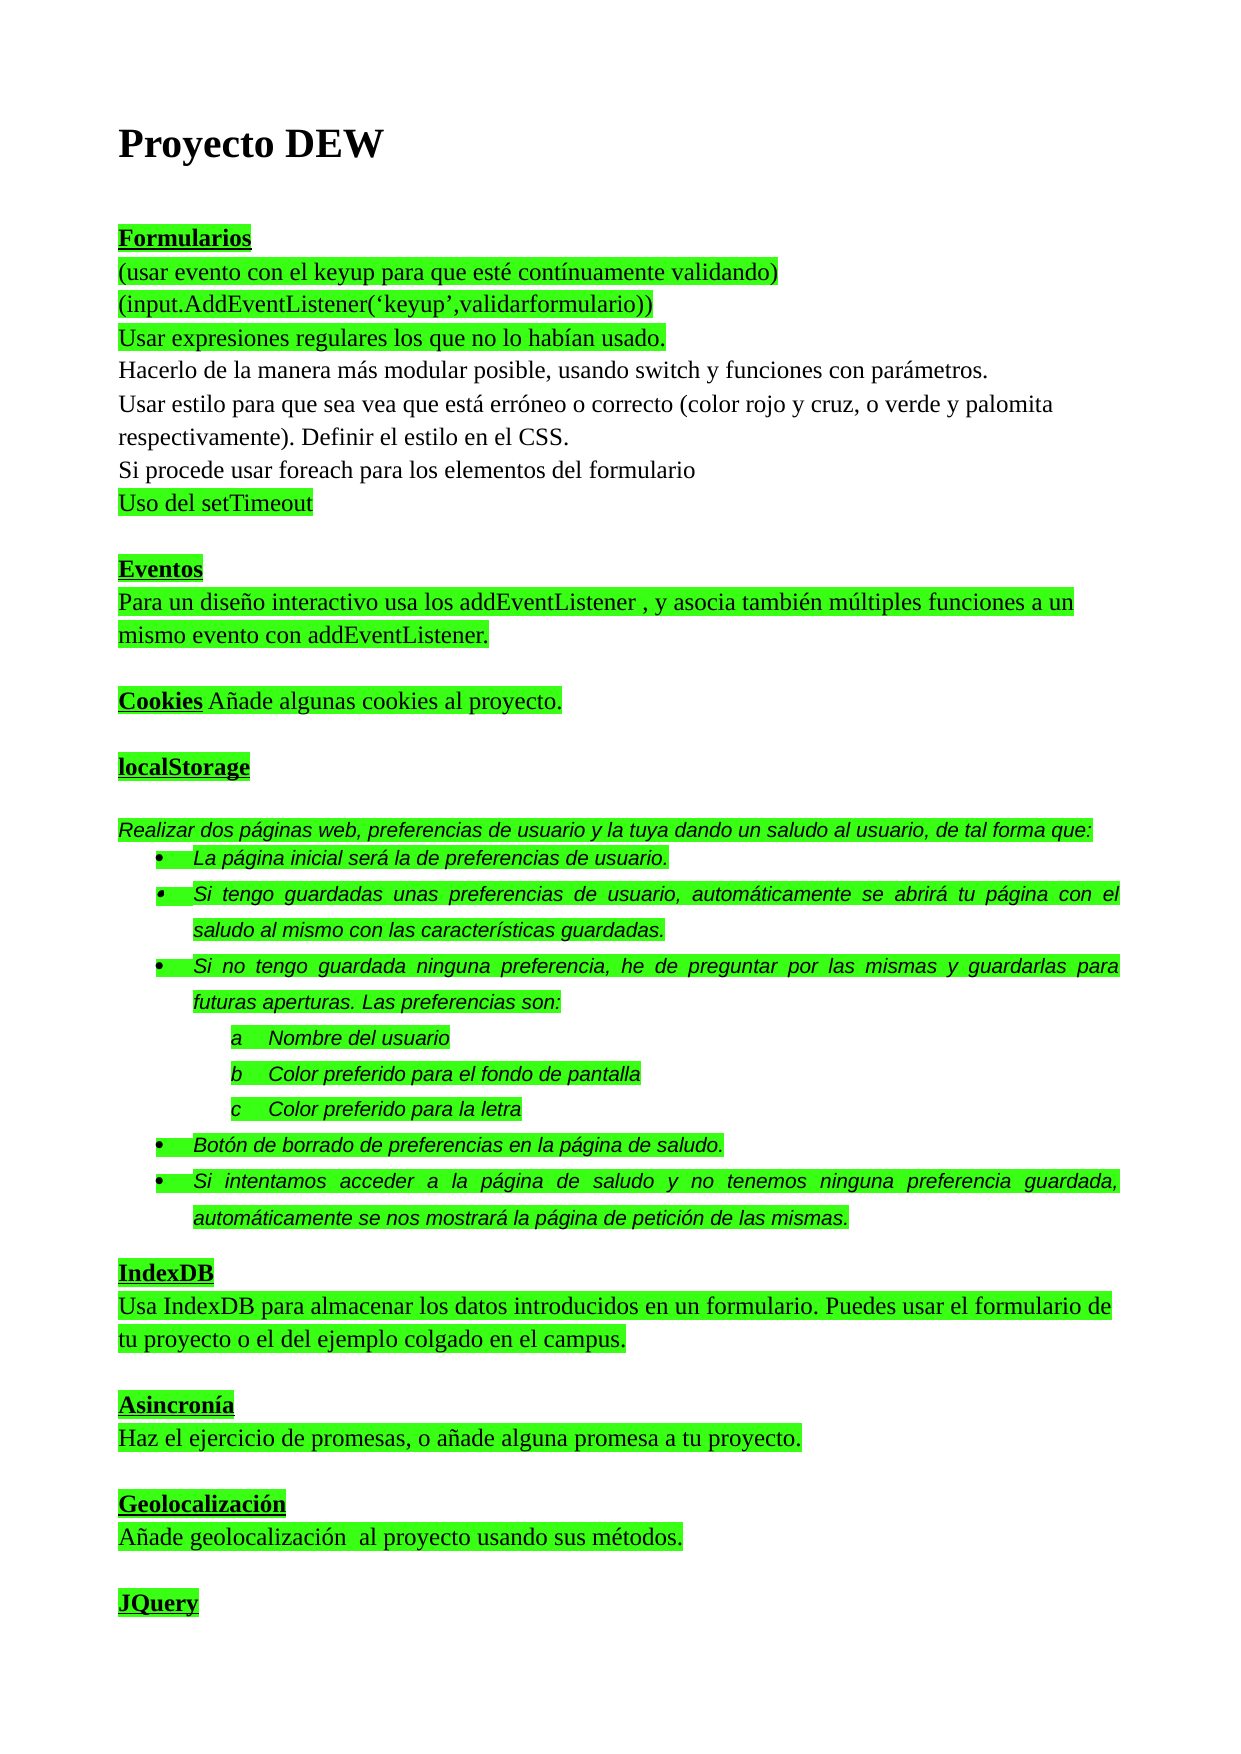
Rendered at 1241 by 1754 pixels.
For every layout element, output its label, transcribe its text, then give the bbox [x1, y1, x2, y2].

text Eventos [118, 554, 1122, 582]
list Si tengo guardadas unas preferencias de usuario, automáticamente se abrirá tu página con el saludo al mismo con las características guardadas. [156, 881, 1122, 941]
text JQuery [118, 1588, 1122, 1617]
list Color preferido para la letra [231, 1097, 1122, 1121]
text Hacerlo de la manera más modular posible, usando switch y funciones con parámetros. [118, 356, 1122, 384]
text Usar estilo para que sea vea que está erróneo o correcto (color rojo y cruz, o verde y palomita respectivamente). Definir el estilo en el CSS. [118, 389, 1122, 450]
text IndexDB [118, 1258, 1122, 1287]
text Formularios [118, 223, 1122, 252]
text (usar evento con el keyup para que esté contínuamente validando) [118, 257, 1122, 285]
list Nombre del usuario [231, 1025, 1122, 1049]
text (input.AddEventListener(‘keyup’,validarformulario)) [118, 289, 1122, 318]
text Haz el ejercicio de promesas, o añade alguna promesa a tu proyecto. [118, 1423, 1122, 1452]
text Si procede usar foreach para los elementos del formulario [118, 455, 1122, 483]
text Geolocalización [118, 1489, 1122, 1518]
list Si no tengo guardada ninguna preferencia, he de preguntar por las mismas y guardarlas para futuras aperturas. Las preferencias son: [156, 953, 1122, 1013]
list Botón de borrado de preferencias en la página de saludo. [156, 1133, 1122, 1157]
text Uso del setTimeout [118, 488, 1122, 516]
list Color preferido para el fondo de pantalla [231, 1061, 1122, 1085]
text Para un diseño interactivo usa los addEventListener , y asocia también múltiples funciones a un mismo evento con addEventListener. [118, 587, 1122, 648]
text Cookies Añade algunas cookies al proyecto. [118, 686, 1122, 714]
text Añade geolocalización al proyecto usando sus métodos. [118, 1522, 1122, 1551]
text Realizar dos páginas web, preferencias de usuario y la tuya dando un saludo al usuario, de tal forma que: [118, 818, 1122, 842]
list La página inicial será la de preferencias de usuario. [156, 845, 1122, 869]
text Usar expresiones regulares los que no lo habían usado. [118, 323, 1122, 351]
text Asincronía [118, 1390, 1122, 1419]
text Proyecto DEW [118, 118, 1122, 166]
list Si intentamos acceder a la página de saludo y no tenemos ninguna preferencia guardada, automáticamente se nos mostrará la página de petición de las mismas. [156, 1169, 1122, 1229]
text localStorage [118, 752, 1122, 781]
text Usa IndexDB para almacenar los datos introducidos en un formulario. Puedes usar el formulario de tu proyecto o el del ejemplo colgado en el campus. [118, 1291, 1122, 1353]
